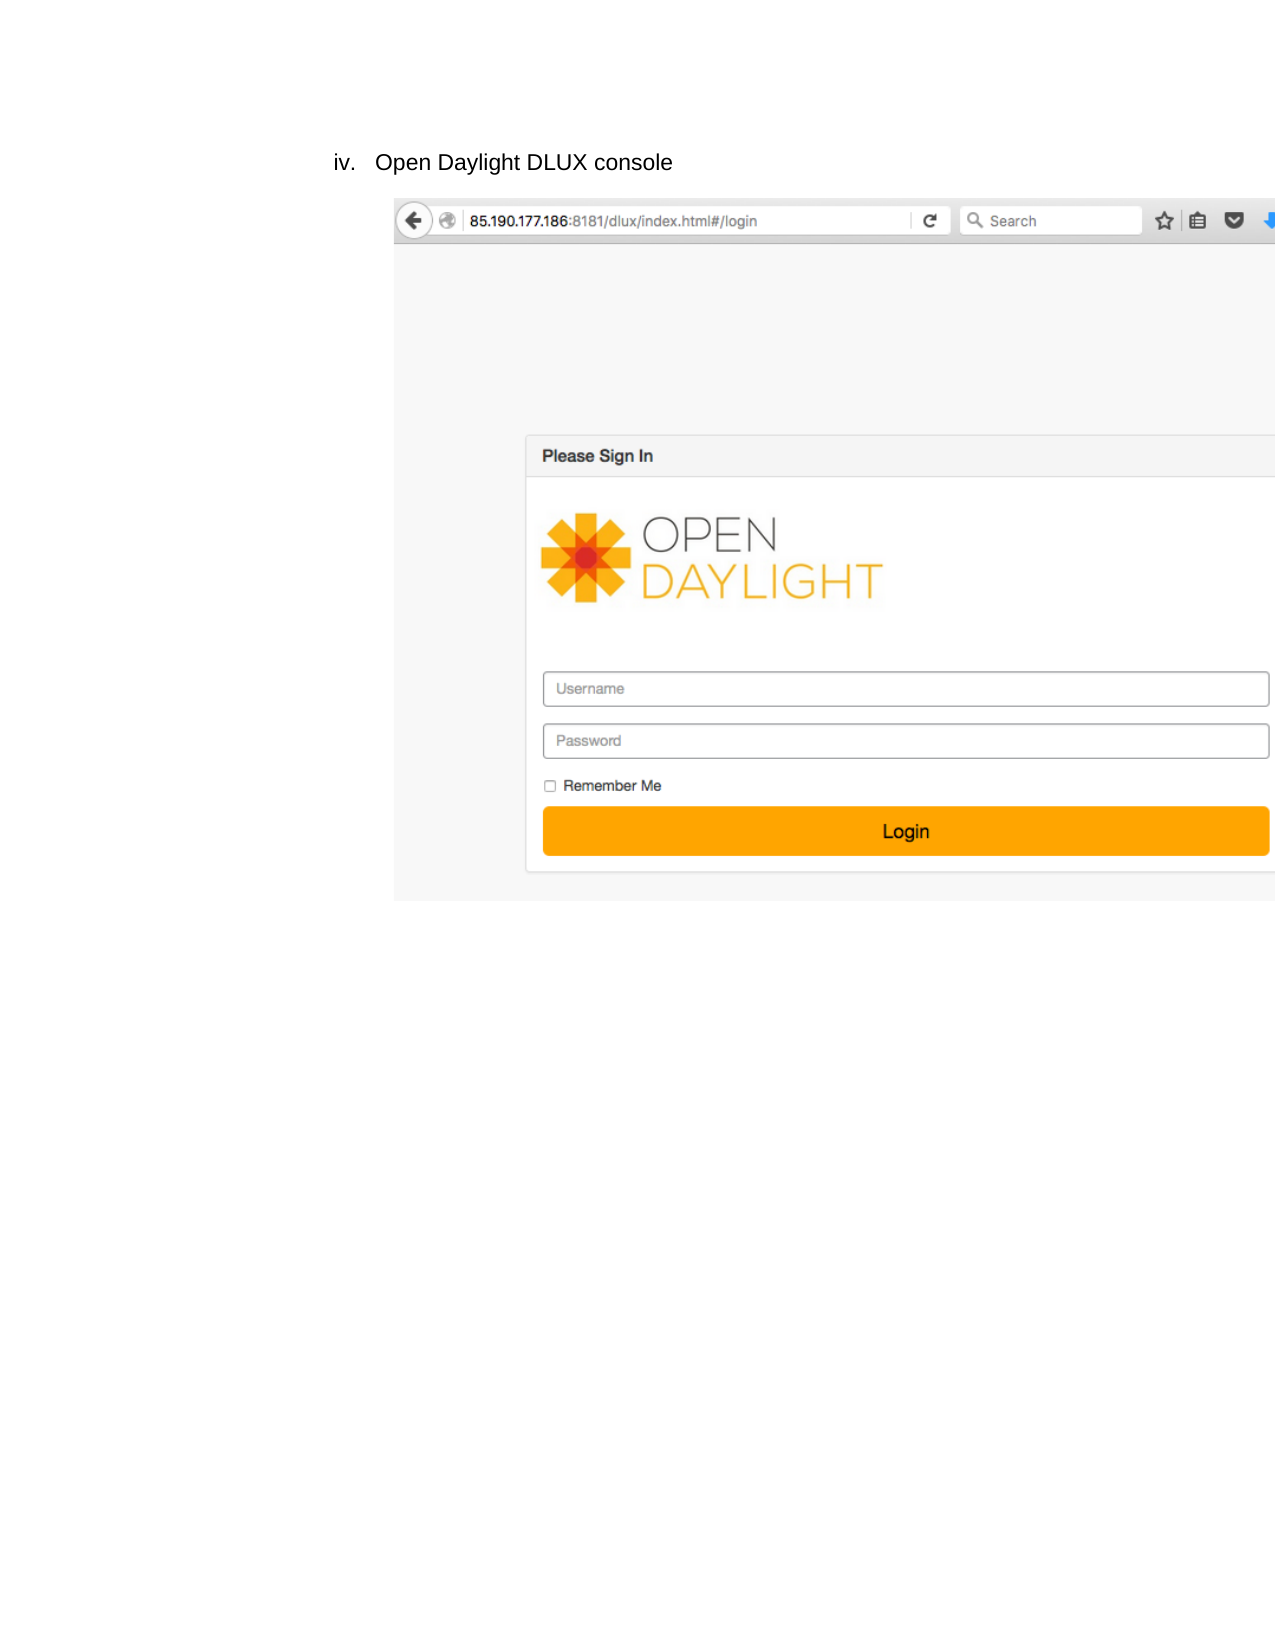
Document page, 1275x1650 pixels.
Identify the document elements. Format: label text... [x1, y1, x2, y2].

list Open Daylight DLUX console [150, 150, 1125, 919]
picture [393, 198, 1275, 901]
